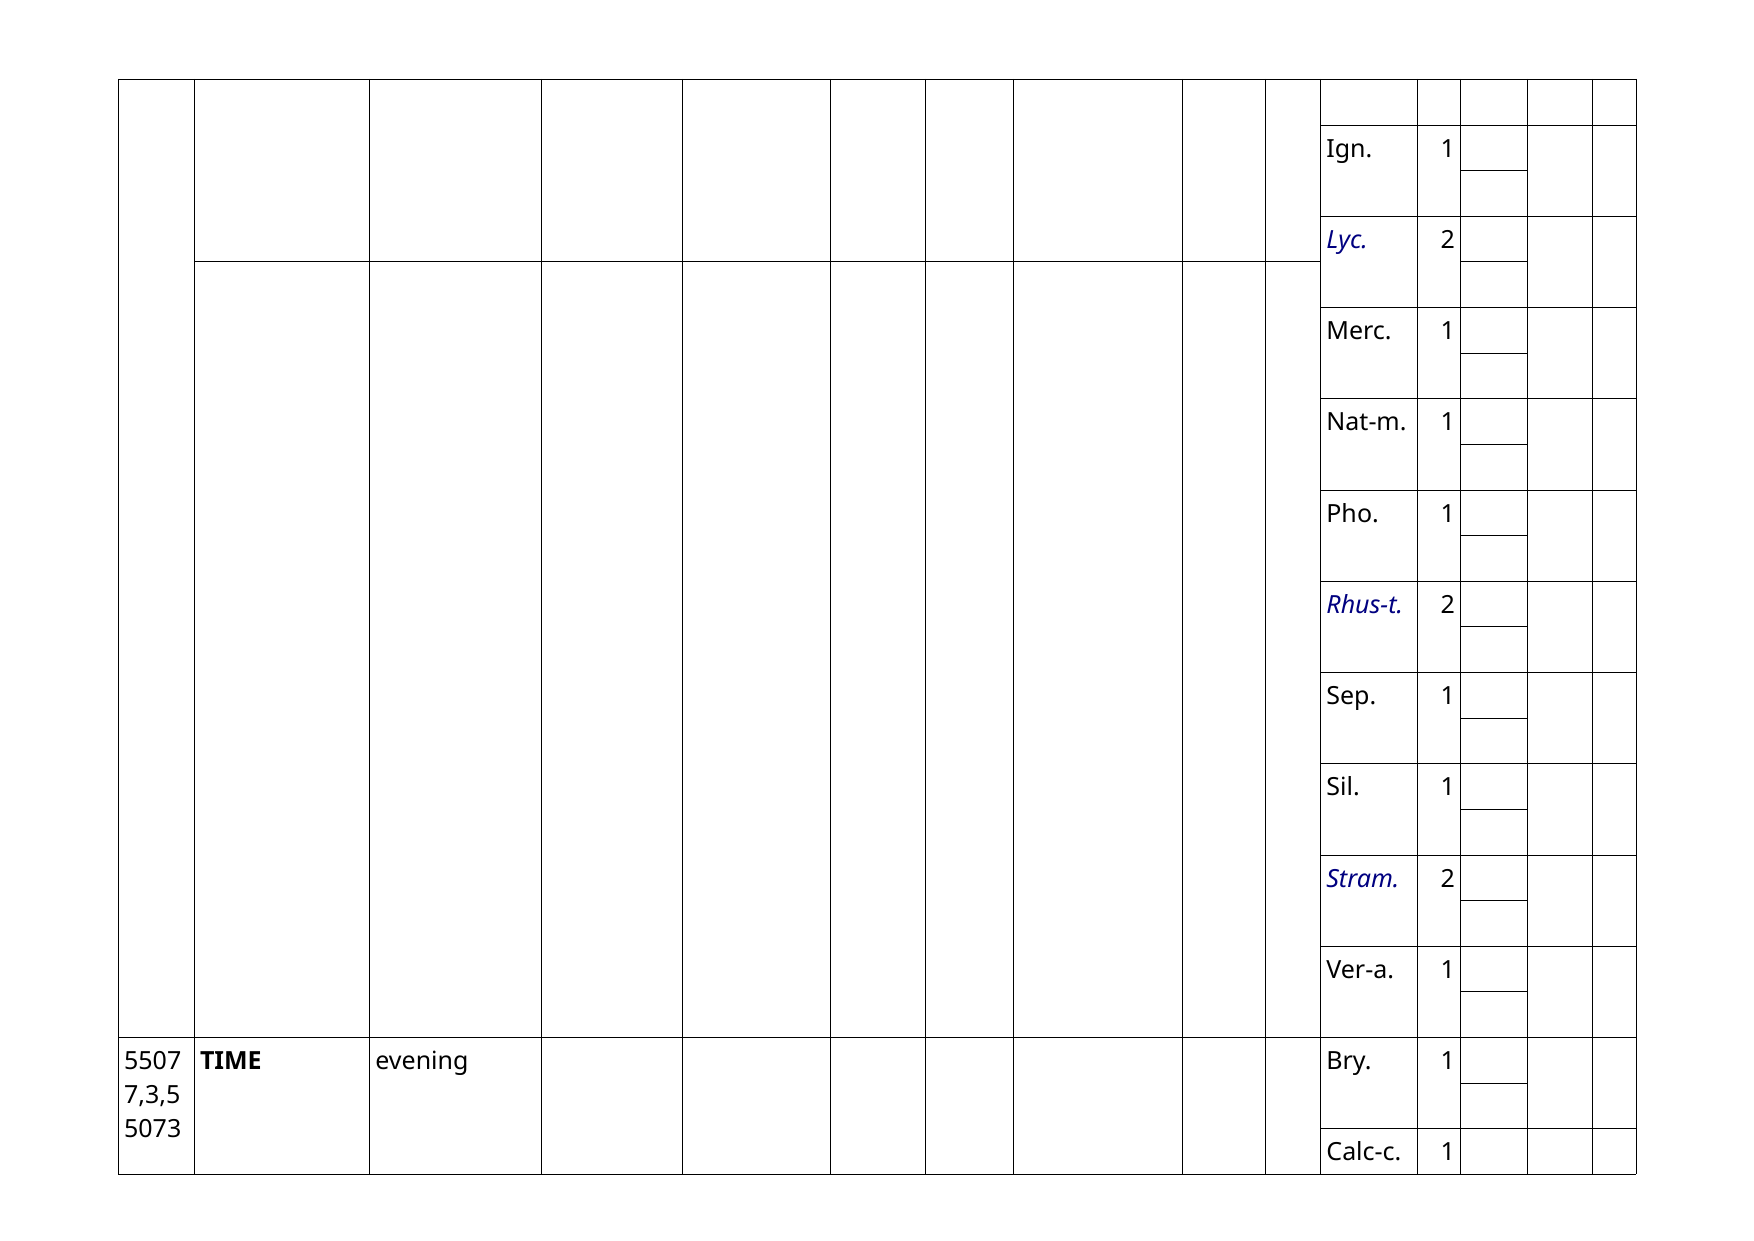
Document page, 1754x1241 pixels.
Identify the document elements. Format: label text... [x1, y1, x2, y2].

table_cell [195, 80, 369, 261]
table_cell [1183, 262, 1265, 1037]
table_cell [1593, 1129, 1636, 1174]
table_cell 1 [1418, 126, 1460, 216]
table_cell [1461, 947, 1527, 991]
table_cell [1266, 80, 1320, 261]
table_cell 1 [1418, 491, 1460, 581]
table_cell [1461, 80, 1527, 124]
table_cell [1461, 262, 1527, 307]
table_cell [1528, 947, 1592, 1037]
table_cell [1461, 582, 1527, 626]
table_cell 1 [1418, 1038, 1460, 1128]
table_cell Calc-c. [1321, 1129, 1417, 1174]
table_cell 1 [1418, 1129, 1460, 1174]
table_cell [1461, 217, 1527, 261]
table_cell [1593, 491, 1636, 581]
table_cell 1 [1418, 947, 1460, 1037]
table_cell [926, 80, 1013, 261]
table_cell 1 [1418, 764, 1460, 854]
table_cell [1461, 627, 1527, 672]
table_cell [1183, 1038, 1265, 1174]
table_cell Bry. [1321, 1038, 1417, 1128]
table_cell [1528, 217, 1592, 307]
table_cell [1593, 673, 1636, 763]
table_cell [683, 1038, 830, 1174]
table_cell [1461, 1129, 1527, 1174]
table_cell 2 [1418, 582, 1460, 672]
table_cell [1593, 217, 1636, 307]
table_cell [1014, 262, 1182, 1037]
table_cell [1528, 1038, 1592, 1128]
table_cell Pho. [1321, 491, 1417, 581]
table_cell [1461, 719, 1527, 763]
table_cell [831, 80, 925, 261]
table_cell [831, 1038, 925, 1174]
table_cell [1266, 1038, 1320, 1174]
table_cell [1528, 1129, 1592, 1174]
table_cell [1461, 992, 1527, 1037]
table_cell [1593, 399, 1636, 489]
table_cell [1528, 582, 1592, 672]
table_cell [926, 262, 1013, 1037]
table_cell [1593, 126, 1636, 216]
table_cell 2 [1418, 217, 1460, 307]
table_cell [1266, 262, 1320, 1037]
table_cell [1461, 673, 1527, 718]
table_cell [1183, 80, 1265, 261]
table_cell [1461, 536, 1527, 581]
table_cell 2 [1418, 856, 1460, 946]
table_cell [1461, 1084, 1527, 1128]
table_cell [1593, 1038, 1636, 1128]
table_cell 1 [1418, 399, 1460, 489]
table_cell 1 [1418, 308, 1460, 398]
table_cell [1593, 80, 1636, 124]
table_cell [1528, 673, 1592, 763]
table_cell [542, 262, 682, 1037]
table_cell [831, 262, 925, 1037]
table_cell [1461, 901, 1527, 946]
table_cell [1593, 947, 1636, 1037]
table_cell [1528, 856, 1592, 946]
table_cell [1528, 80, 1592, 124]
table_cell 55077,3,55073 [119, 1038, 194, 1174]
table_cell [370, 262, 541, 1037]
table_cell [1528, 126, 1592, 216]
table_cell Stram. [1321, 856, 1417, 946]
table_cell Ign. [1321, 126, 1417, 216]
table_cell [1461, 1038, 1527, 1083]
table_cell Merc. [1321, 308, 1417, 398]
table_cell [1014, 1038, 1182, 1174]
table_cell [1593, 856, 1636, 946]
table_cell [1461, 308, 1527, 353]
table_cell [195, 262, 369, 1037]
table_cell [542, 1038, 682, 1174]
table_cell [1593, 764, 1636, 854]
table_cell Sil. [1321, 764, 1417, 854]
table_cell [683, 262, 830, 1037]
table_cell [1593, 582, 1636, 672]
table_cell Ver-a. [1321, 947, 1417, 1037]
table_cell Rhus-t. [1321, 582, 1417, 672]
table_cell [926, 1038, 1013, 1174]
table_cell [1528, 308, 1592, 398]
table_cell [1461, 491, 1527, 535]
table_cell [1593, 308, 1636, 398]
table_cell [542, 80, 682, 261]
table_cell [1461, 171, 1527, 216]
table_cell [1461, 126, 1527, 170]
table_cell [1461, 764, 1527, 809]
table_cell [1461, 856, 1527, 900]
table_cell [1461, 810, 1527, 854]
table_cell [1014, 80, 1182, 261]
table_cell [370, 80, 541, 261]
table_cell [1461, 354, 1527, 398]
table_cell [1528, 491, 1592, 581]
table_cell time [195, 1038, 369, 1174]
table_cell [1461, 399, 1527, 444]
table_cell [683, 80, 830, 261]
table_cell [119, 80, 194, 1037]
table_cell [1418, 80, 1460, 124]
table_cell [1461, 445, 1527, 489]
table_cell evening [370, 1038, 541, 1174]
table_cell Lyc. [1321, 217, 1417, 307]
table_cell 1 [1418, 673, 1460, 763]
table_cell [1528, 399, 1592, 489]
table_cell Sep. [1321, 673, 1417, 763]
table_cell Nat-m. [1321, 399, 1417, 489]
table_cell [1528, 764, 1592, 854]
table_cell [1321, 80, 1417, 124]
